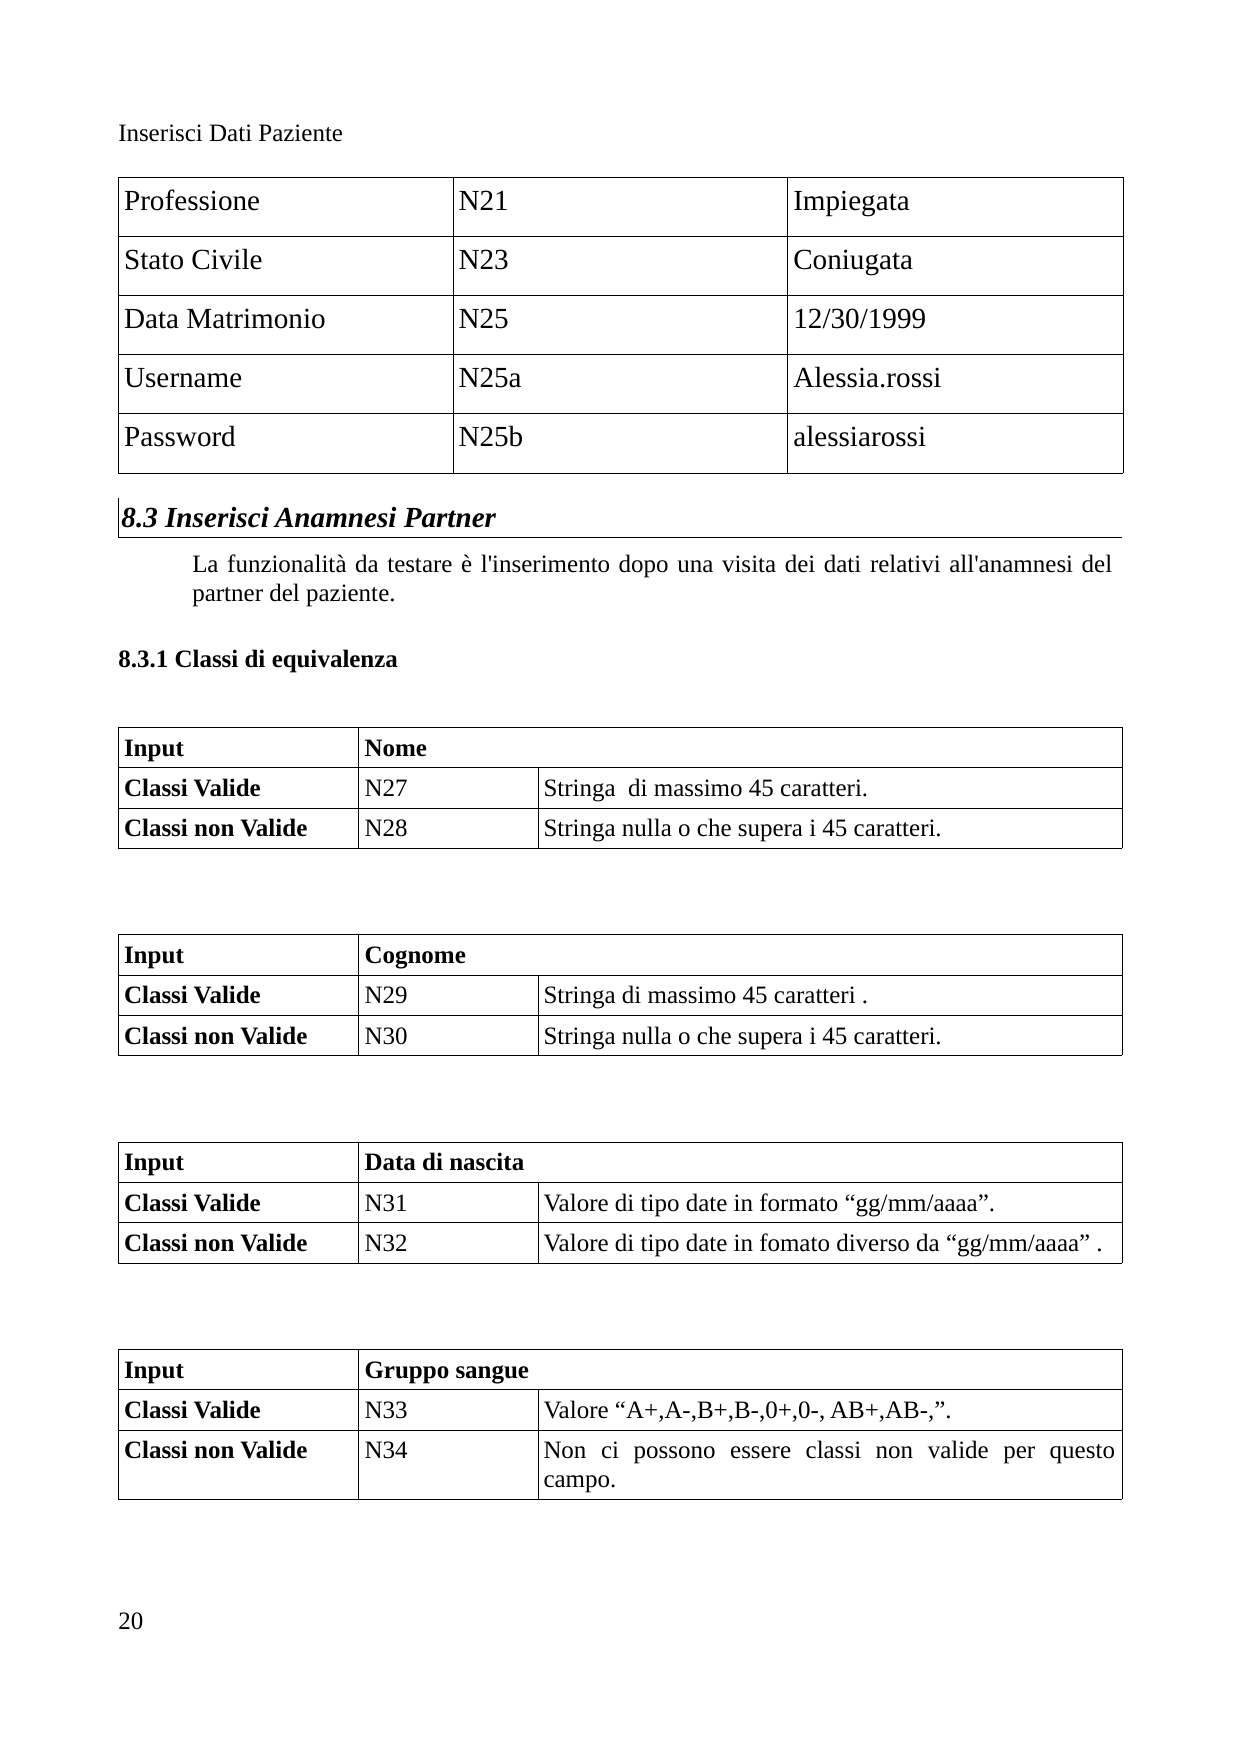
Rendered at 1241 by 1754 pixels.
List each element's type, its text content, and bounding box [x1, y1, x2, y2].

text La funzionalità da testare è l'inserimento dopo una visita dei dati relativi all'anamnesi del partner del paziente. [118, 549, 1122, 607]
table_cell Classi Valide [119, 1390, 358, 1429]
table_cell Username [119, 355, 453, 413]
table_cell Valore di tipo date in fomato diverso da “gg/mm/aaaa” . [539, 1223, 1122, 1262]
table_cell Classi non Valide [119, 809, 358, 848]
table_header Data di nascita [359, 1143, 1122, 1182]
table_cell Stringa nulla o che supera i 45 caratteri. [539, 809, 1122, 848]
table_cell Classi non Valide [119, 1223, 358, 1262]
table_cell N25b [454, 414, 787, 472]
table_cell N23 [454, 237, 787, 295]
table_cell N25a [454, 355, 787, 413]
table_cell Stringa nulla o che supera i 45 caratteri. [539, 1016, 1122, 1055]
table_header Input [119, 1350, 358, 1389]
table_cell Classi Valide [119, 1183, 358, 1222]
table_cell N33 [359, 1390, 538, 1429]
table_cell Coniugata [788, 237, 1123, 295]
table_cell N29 [359, 976, 538, 1015]
table_cell Classi non Valide [119, 1431, 358, 1498]
table_cell N21 [454, 178, 787, 236]
table_cell N34 [359, 1431, 538, 1498]
table_cell N30 [359, 1016, 538, 1055]
table_cell N25 [454, 296, 787, 354]
table_cell Data Matrimonio [119, 296, 453, 354]
table_cell N28 [359, 809, 538, 848]
table_cell Classi Valide [119, 768, 358, 808]
table_cell Impiegata [788, 178, 1123, 236]
table_cell N31 [359, 1183, 538, 1222]
table_header Input [119, 728, 358, 767]
table_cell Valore “A+,A-,B+,B-,0+,0-, AB+,AB-,”. [539, 1390, 1122, 1429]
table_cell 30/12/1999 [788, 296, 1123, 354]
subtitle 8.3.1 Classi di equivalenza [118, 644, 1122, 673]
table_cell N32 [359, 1223, 538, 1262]
table_header Input [119, 1143, 358, 1182]
table_cell alessiarossi [788, 414, 1123, 472]
table_cell Password [119, 414, 453, 472]
table_cell Stringa di massimo 45 caratteri. [539, 768, 1122, 808]
table_cell Alessia.rossi [788, 355, 1123, 413]
subtitle Inserisci Anamnesi Partner [118, 497, 1122, 537]
table_header Input [119, 935, 358, 974]
table_cell Stato Civile [119, 237, 453, 295]
table_cell Valore di tipo date in formato “gg/mm/aaaa”. [539, 1183, 1122, 1222]
table_cell N27 [359, 768, 538, 808]
table_cell Stringa di massimo 45 caratteri . [539, 976, 1122, 1015]
table_header Nome [359, 728, 1122, 767]
table_header Gruppo sangue [359, 1350, 1122, 1389]
table_header Cognome [359, 935, 1122, 974]
table_cell Non ci possono essere classi non valide per questo campo. [539, 1431, 1122, 1498]
table_cell Classi non Valide [119, 1016, 358, 1055]
table_cell Classi Valide [119, 976, 358, 1015]
table_cell Professione [119, 178, 453, 236]
